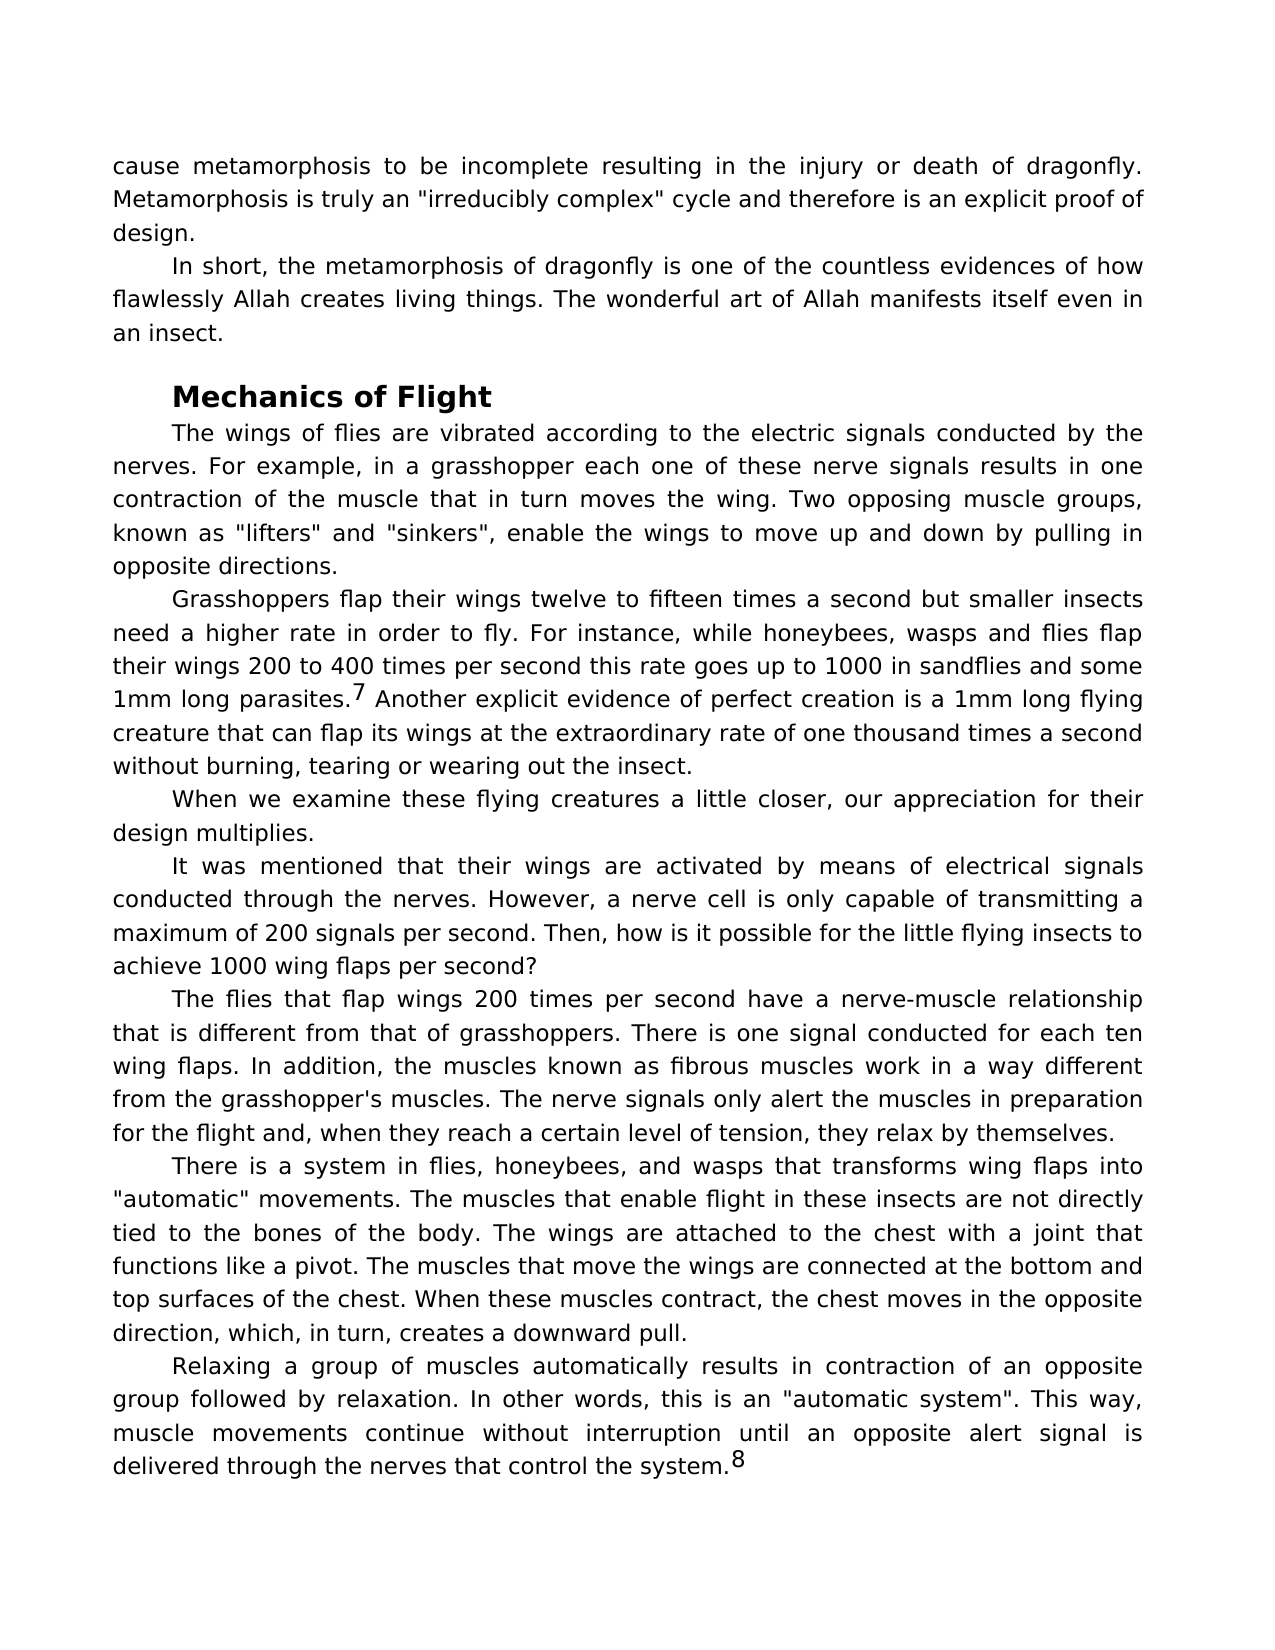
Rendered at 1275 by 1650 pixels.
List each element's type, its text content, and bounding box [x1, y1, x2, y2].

text The wings of flies are vibrated according to the electric signals conducted by the nerves. For example, in a grasshopper each one of these nerve signals results in one contraction of the muscle that in turn moves the wing. Two opposing muscle groups, known as "lifters" and "sinkers", enable the wings to move up and down by pulling in opposite directions. [112, 414, 1145, 581]
text cause metamorphosis to be incomplete resulting in the injury or death of dragonfly. Metamorphosis is truly an "irreducibly complex" cycle and therefore is an explicit proof of design. [112, 148, 1145, 248]
text Grasshoppers flap their wings twelve to fifteen times a second but smaller insects need a higher rate in order to fly. For instance, while honeybees, wasps and flies flap their wings 200 to 400 times per second this rate goes up to 1000 in sandflies and some 1mm long parasites.7 Another explicit evidence of perfect creation is a 1mm long flying creature that can flap its wings at the extraordinary rate of one thousand times a second without burning, tearing or wearing out the insect. [112, 581, 1145, 781]
text It was mentioned that their wings are activated by means of electrical signals conducted through the nerves. However, a nerve cell is only capable of transmitting a maximum of 200 signals per second. Then, how is it possible for the little flying insects to achieve 1000 wing flaps per second? [112, 848, 1145, 981]
text Mechanics of Flight [112, 381, 1145, 414]
text The flies that flap wings 200 times per second have a nerve-muscle relationship that is different from that of grasshoppers. There is one signal conducted for each ten wing flaps. In addition, the muscles known as fibrous muscles work in a way different from the grasshopper's muscles. The nerve signals only alert the muscles in preparation for the flight and, when they reach a certain level of tension, they relax by themselves. [112, 981, 1145, 1148]
text In short, the metamorphosis of dragonfly is one of the countless evidences of how flawlessly Allah creates living things. The wonderful art of Allah manifests itself even in an insect. [112, 248, 1145, 348]
text There is a system in flies, honeybees, and wasps that transforms wing flaps into "automatic" movements. The muscles that enable flight in these insects are not directly tied to the bones of the body. The wings are attached to the chest with a joint that functions like a pivot. The muscles that move the wings are connected at the bottom and top surfaces of the chest. When these muscles contract, the chest moves in the opposite direction, which, in turn, creates a downward pull. [112, 1148, 1145, 1348]
text Relaxing a group of muscles automatically results in contraction of an opposite group followed by relaxation. In other words, this is an "automatic system". This way, muscle movements continue without interruption until an opposite alert signal is delivered through the nerves that control the system.8 [112, 1348, 1145, 1481]
text When we examine these flying creatures a little closer, our appreciation for their design multiplies. [112, 781, 1145, 848]
